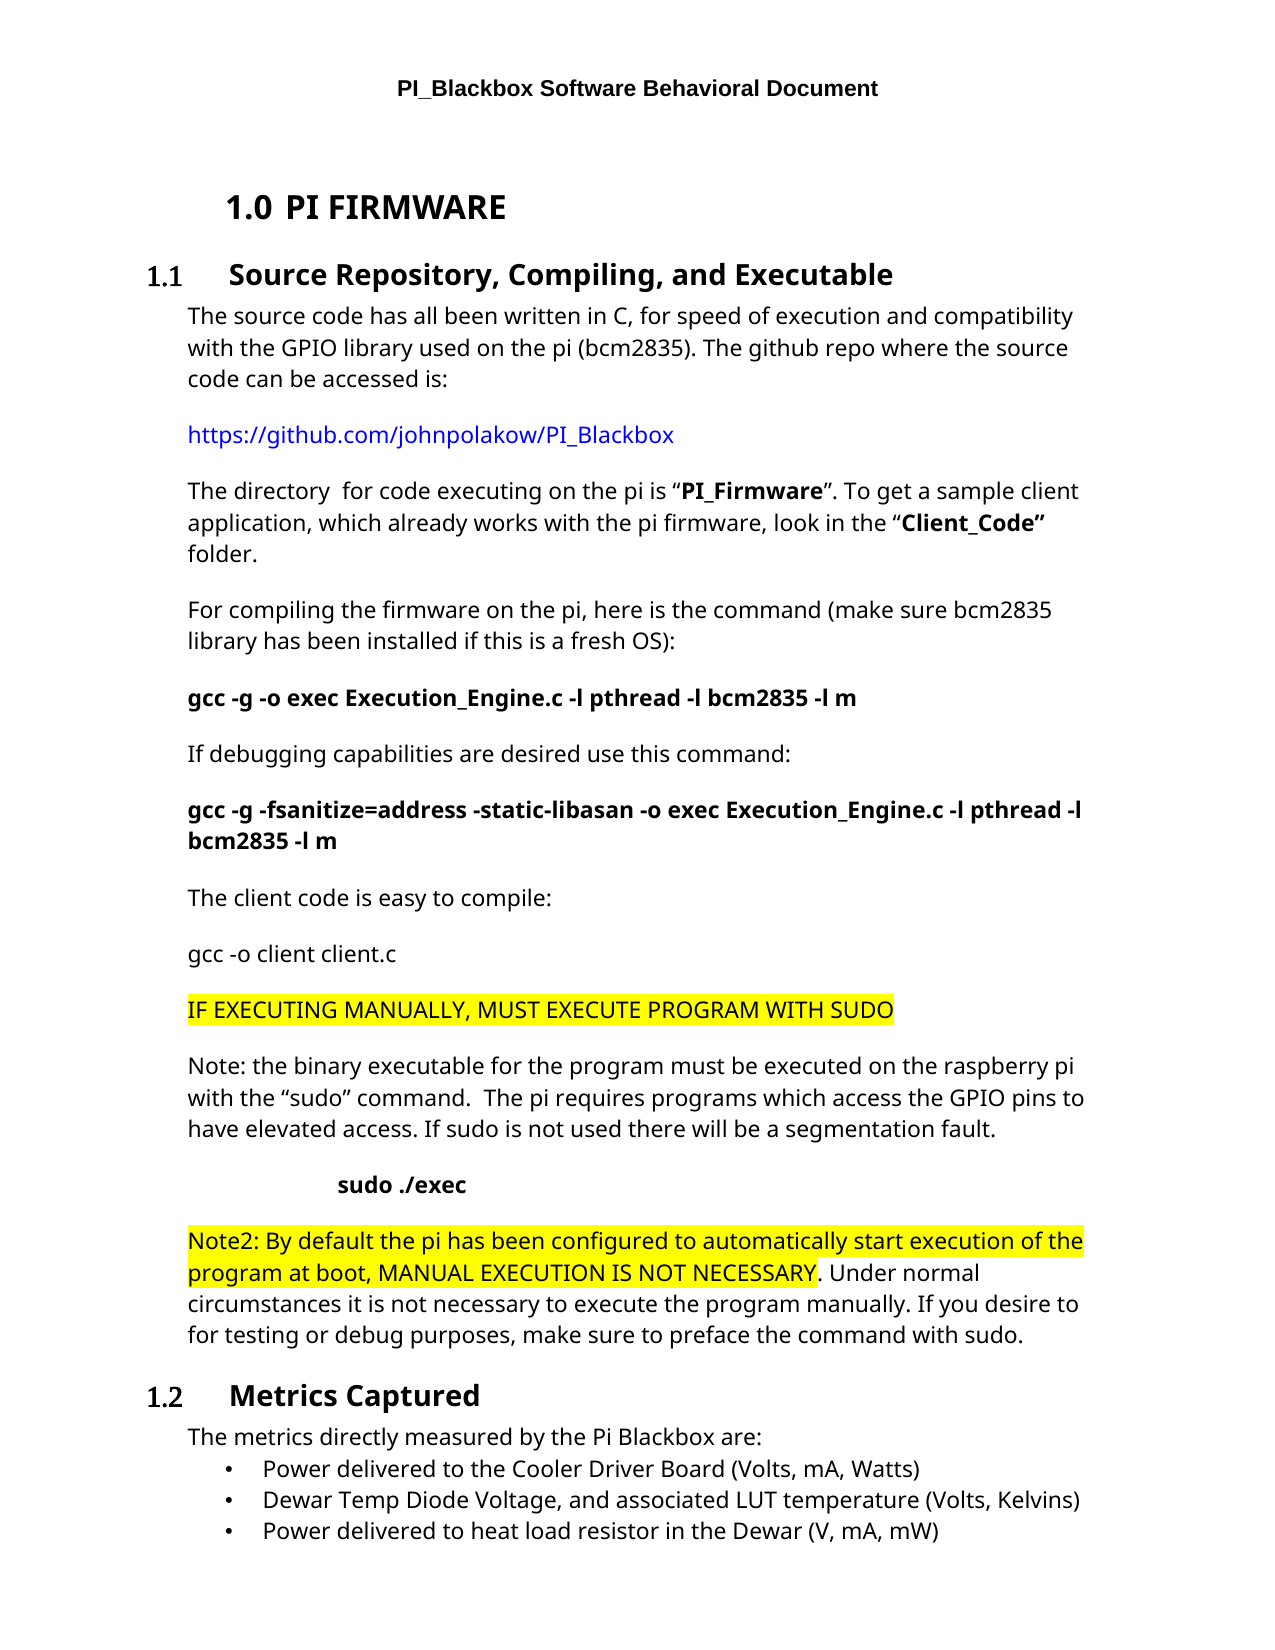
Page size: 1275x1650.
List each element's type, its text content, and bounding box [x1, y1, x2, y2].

list Dewar Temp Diode Voltage, and associated LUT temperature (Volts, Kelvins) [225, 1484, 1087, 1515]
text IF EXECUTING MANUALLY, MUST EXECUTE PROGRAM WITH SUDO [187, 994, 1087, 1025]
text The source code has all been written in C, for speed of execution and compatibility with the GPIO library used on the pi (bcm2835). The github repo where the source code can be accessed is: [187, 300, 1087, 394]
text Note: the binary executable for the program must be executed on the raspberry pi with the “sudo” command. The pi requires programs which access the GPIO pins to have elevated access. If sudo is not used there will be a segmentation fault. [187, 1050, 1087, 1144]
text sudo ./exec [187, 1169, 1087, 1200]
text Note2: By default the pi has been configured to automatically start execution of the program at boot, MANUAL EXECUTION IS NOT NECESSARY. Under normal circumstances it is not necessary to execute the program manually. If you desire to for testing or debug purposes, make sure to preface the command with sudo. [187, 1225, 1087, 1350]
text https://github.com/johnpolakow/PI_Blackbox [187, 419, 1087, 450]
subtitle PI FIRMWARE [225, 184, 1087, 229]
subtitle Metrics Captured [146, 1375, 1087, 1415]
text If debugging capabilities are desired use this command: [187, 738, 1087, 769]
text gcc -g -o exec Execution_Engine.c -l pthread -l bcm2835 -l m [187, 682, 1087, 713]
text The metrics directly measured by the Pi Blackbox are: [187, 1421, 1087, 1452]
text The client code is easy to compile: [187, 882, 1087, 913]
text gcc -o client client.c [187, 938, 1087, 969]
text For compiling the firmware on the pi, here is the command (make sure bcm2835 library has been installed if this is a fresh OS): [187, 594, 1087, 657]
list Power delivered to the Cooler Driver Board (Volts, mA, Watts) [225, 1452, 1087, 1484]
list Power delivered to heat load resistor in the Dewar (V, mA, mW) [225, 1515, 1087, 1546]
subtitle Source Repository, Compiling, and Executable [146, 254, 1087, 294]
text The directory for code executing on the pi is “PI_Firmware”. To get a sample client application, which already works with the pi firmware, look in the “Client_Code” folder. [187, 475, 1087, 569]
text gcc -g -fsanitize=address -static-libasan -o exec Execution_Engine.c -l pthread -l bcm2835 -l m [187, 794, 1087, 857]
